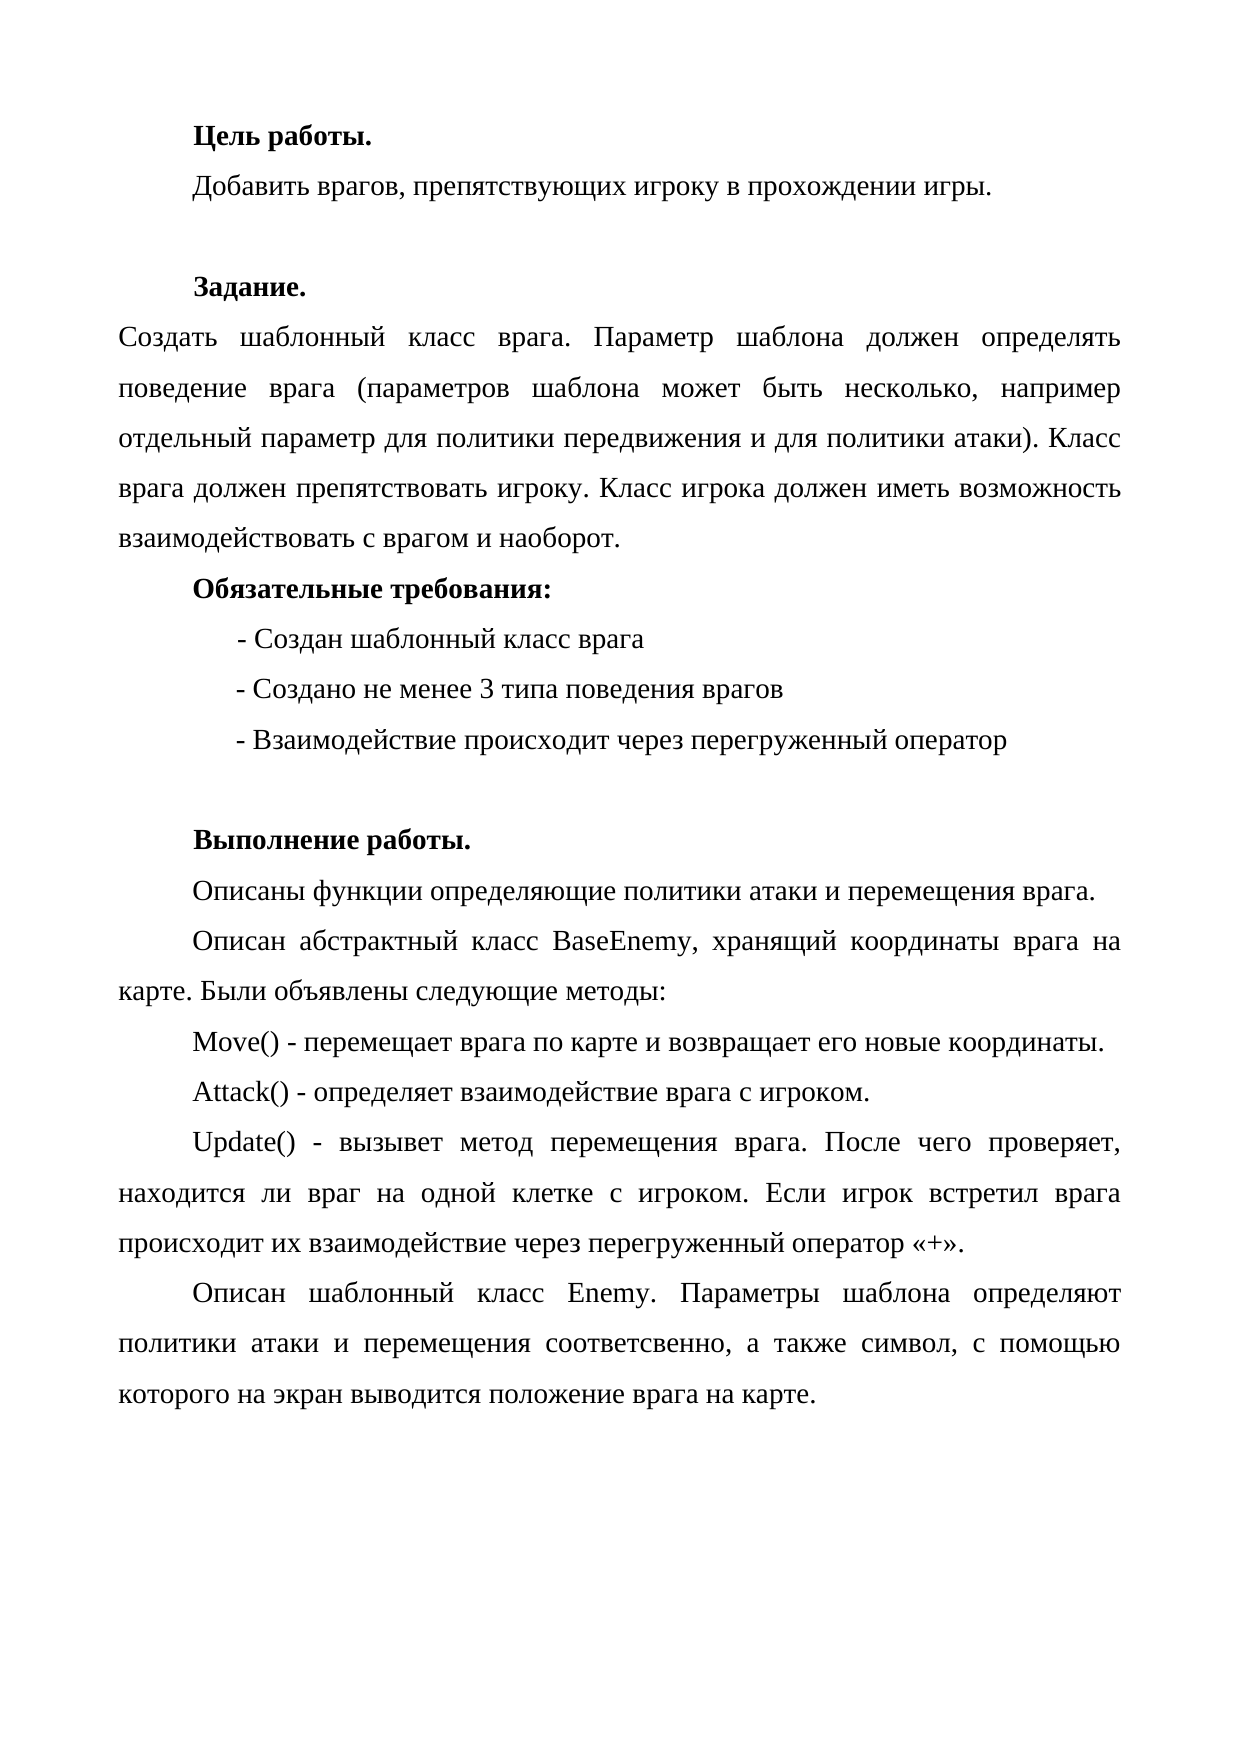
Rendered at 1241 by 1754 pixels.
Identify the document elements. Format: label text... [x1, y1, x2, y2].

text Создать шаблонный класс врага. Параметр шаблона должен определять поведение врага (параметров шаблона может быть несколько, например отдельный параметр для политики передвижения и для политики атаки). Класс врага должен препятствовать игроку. Класс игрока должен иметь возможность взаимодействовать с врагом и наоборот. [118, 319, 1122, 554]
text Описаны функции определяющие политики атаки и перемещения врага. [118, 873, 1122, 906]
text Обязательные требования: [118, 571, 1122, 604]
subtitle Задание. [118, 269, 1122, 303]
text - Создан шаблонный класс врага [118, 621, 1122, 655]
text Описан шаблонный класс Enemy. Параметры шаблона определяют политики атаки и перемещения соответсвенно, а также символ, с помощью которого на экран выводится положение врага на карте. [118, 1275, 1122, 1409]
text Update() - вызывет метод перемещения врага. После чего проверяет, находится ли враг на одной клетке с игроком. Если игрок встретил врага происходит их взаимодействие через перегруженный оператор «+». [118, 1124, 1122, 1258]
text - Создано не менее 3 типа поведения врагов [192, 672, 1122, 705]
subtitle Выполнение работы. [118, 822, 1122, 856]
text Attack() - определяет взаимодействие врага с игроком. [118, 1074, 1122, 1108]
text - Взаимодействие происходит через перегруженный оператор [192, 722, 1122, 755]
text Move() - перемещает врага по карте и возвращает его новые координаты. [118, 1024, 1122, 1057]
text Добавить врагов, препятствующих игроку в прохождении игры. [118, 168, 1122, 202]
subtitle Цель работы. [118, 118, 1122, 152]
text Описан абстрактный класс BaseEnemy, хранящий координаты врага на карте. Были объявлены следующие методы: [118, 923, 1122, 1007]
